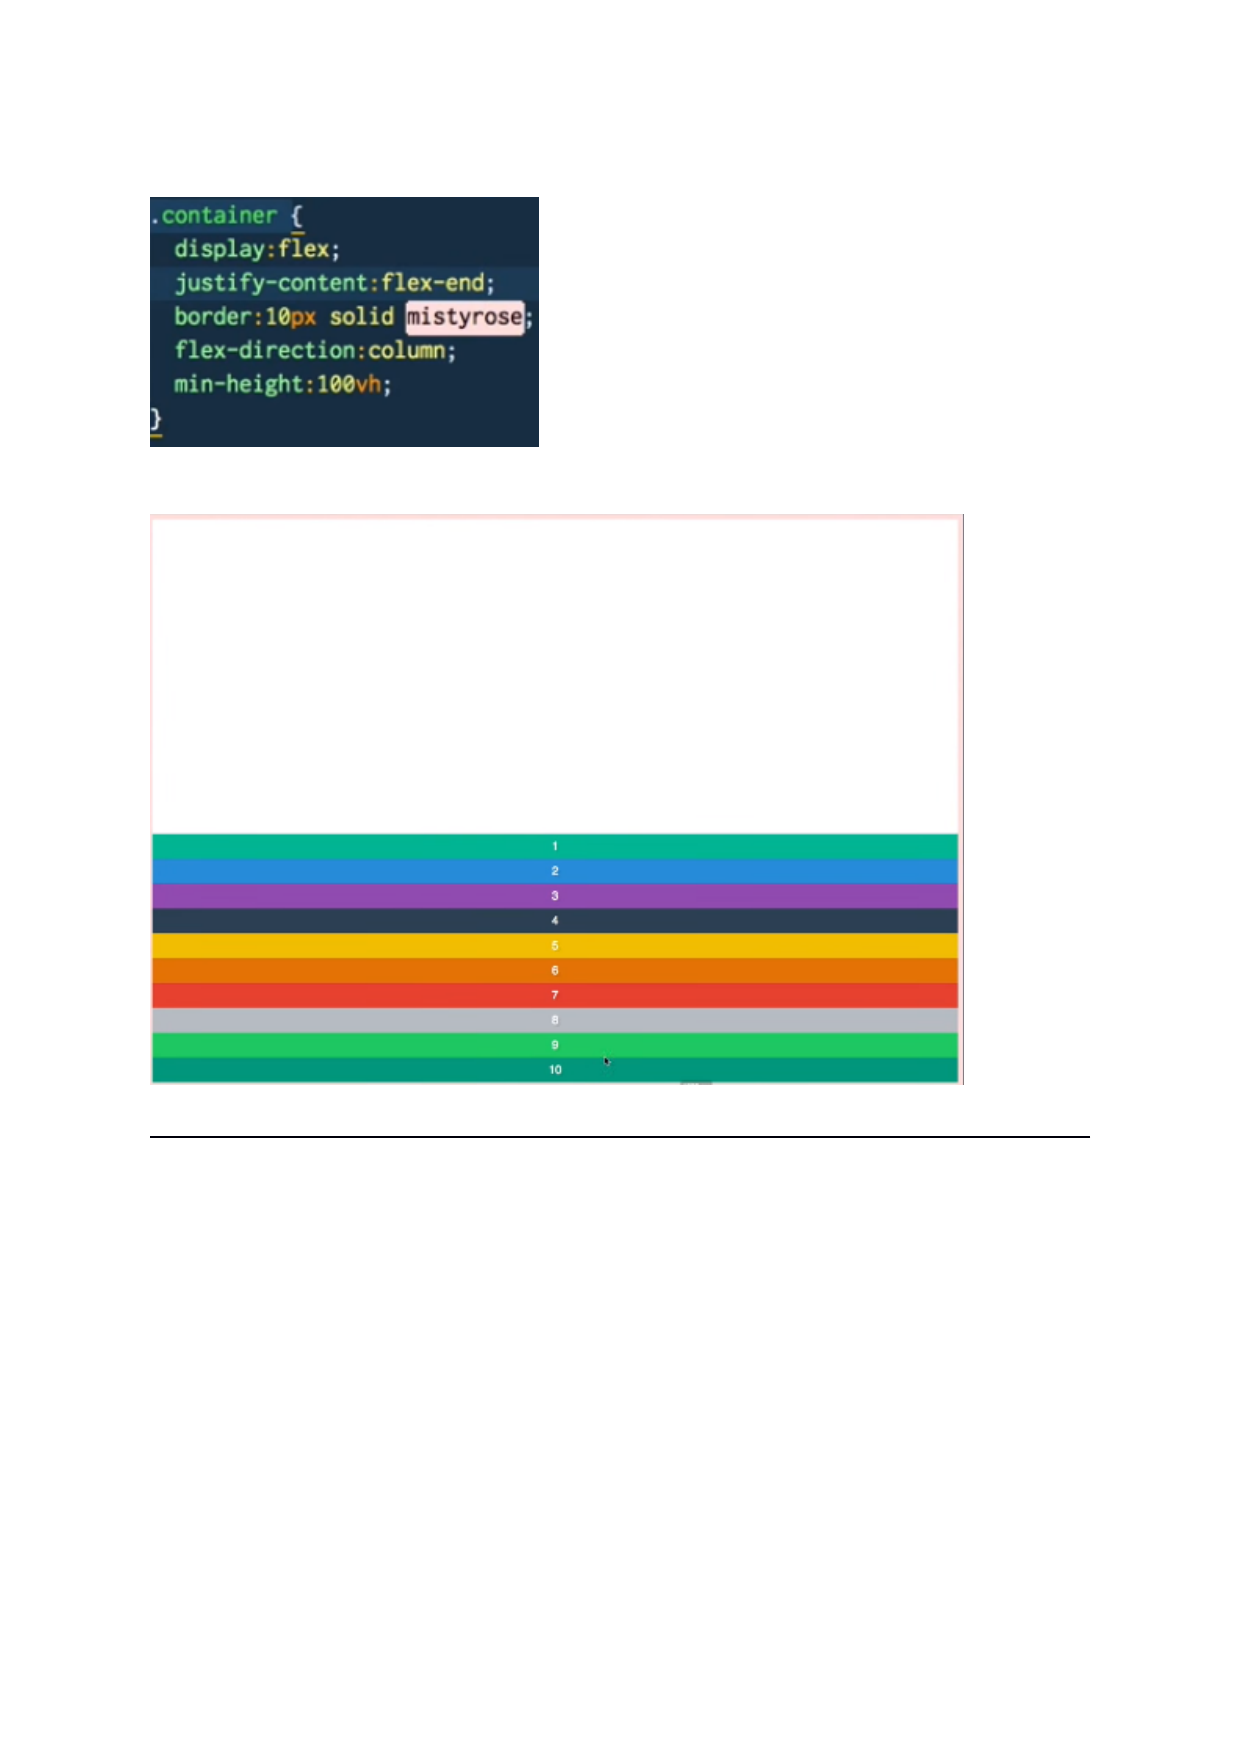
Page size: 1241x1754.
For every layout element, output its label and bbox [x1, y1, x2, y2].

picture [150, 514, 964, 1085]
picture [150, 197, 539, 447]
